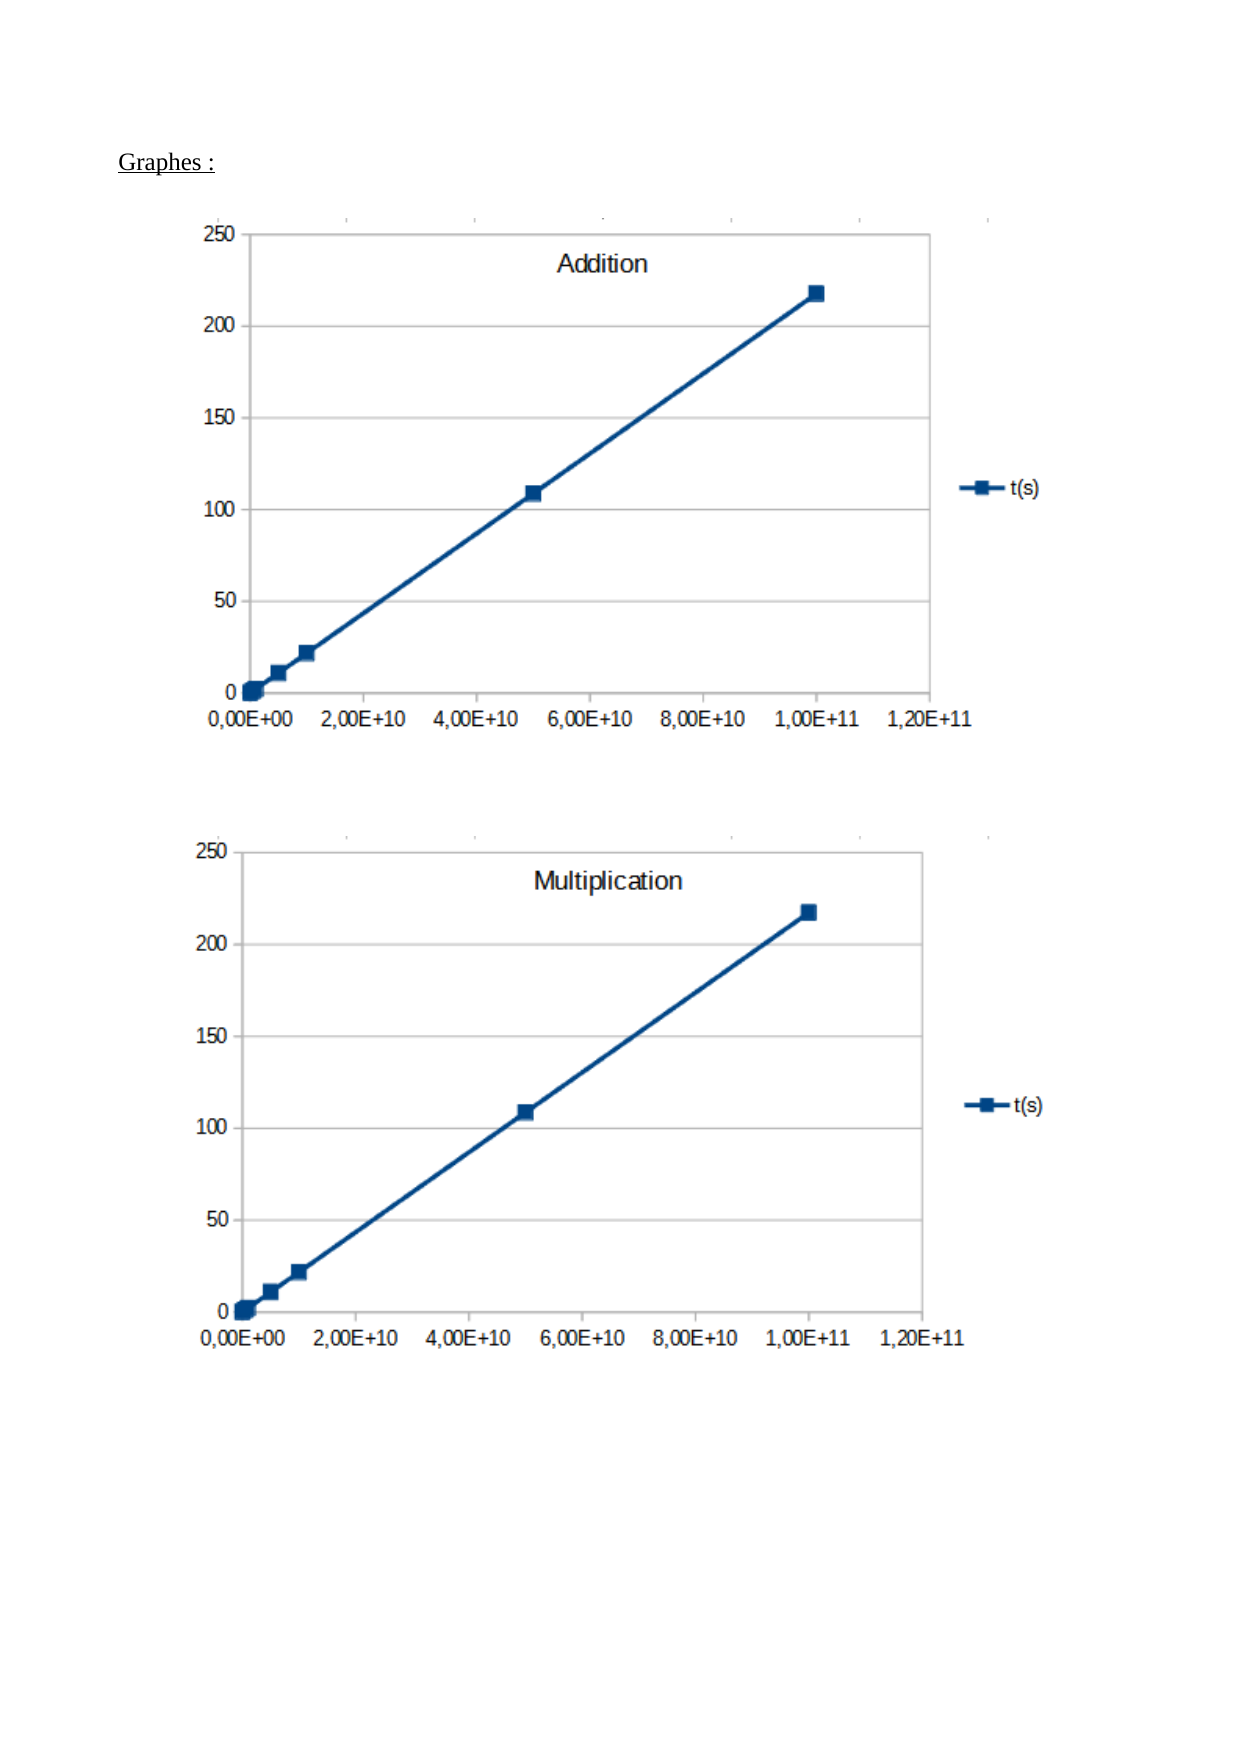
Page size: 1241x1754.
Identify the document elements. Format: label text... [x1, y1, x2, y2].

picture [188, 836, 1052, 1363]
picture [191, 218, 1049, 750]
text Graphes : [118, 147, 1122, 176]
